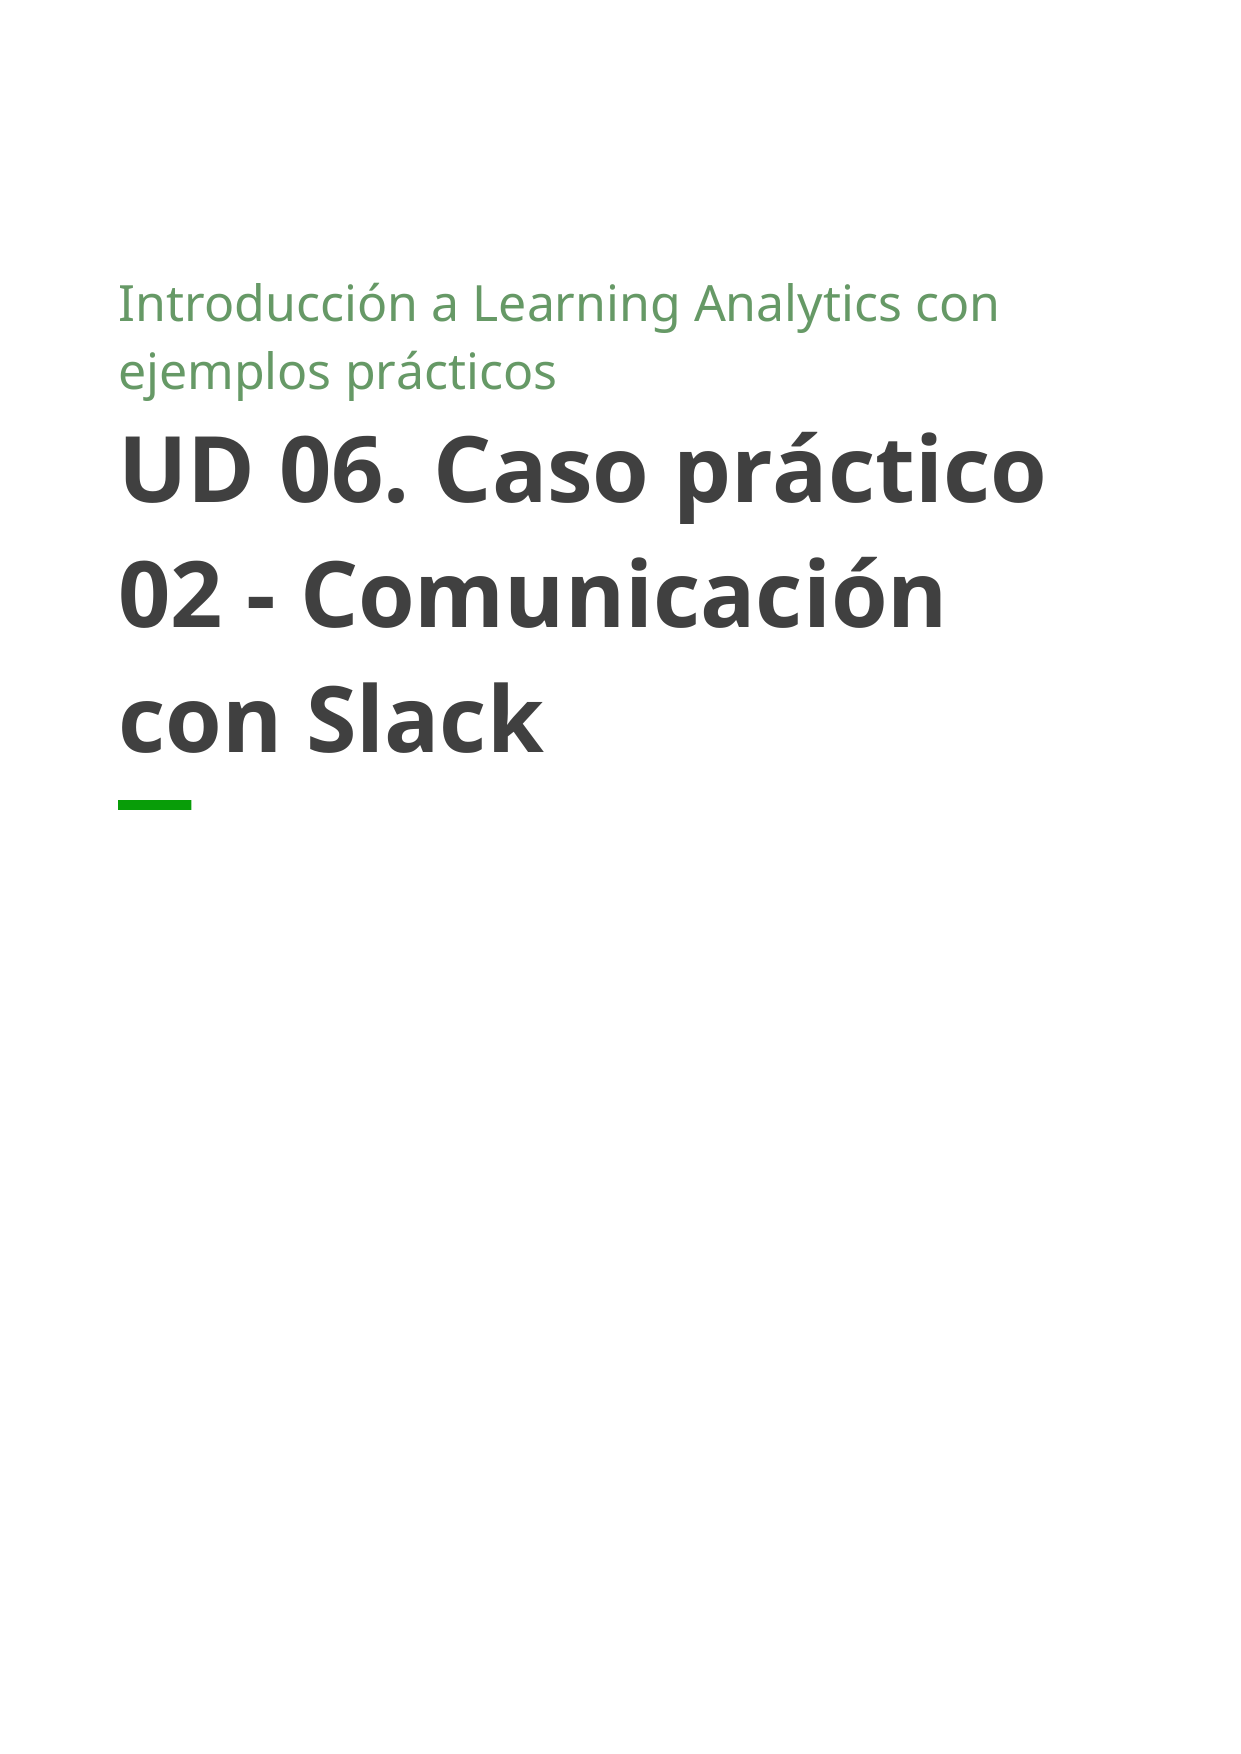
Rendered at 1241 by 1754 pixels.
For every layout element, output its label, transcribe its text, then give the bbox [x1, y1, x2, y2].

picture [118, 800, 192, 810]
title Introducción a Learning Analytics con ejemplos prácticos UD 06. Caso práctico 02 - Comunicación con Slack [118, 268, 1122, 779]
